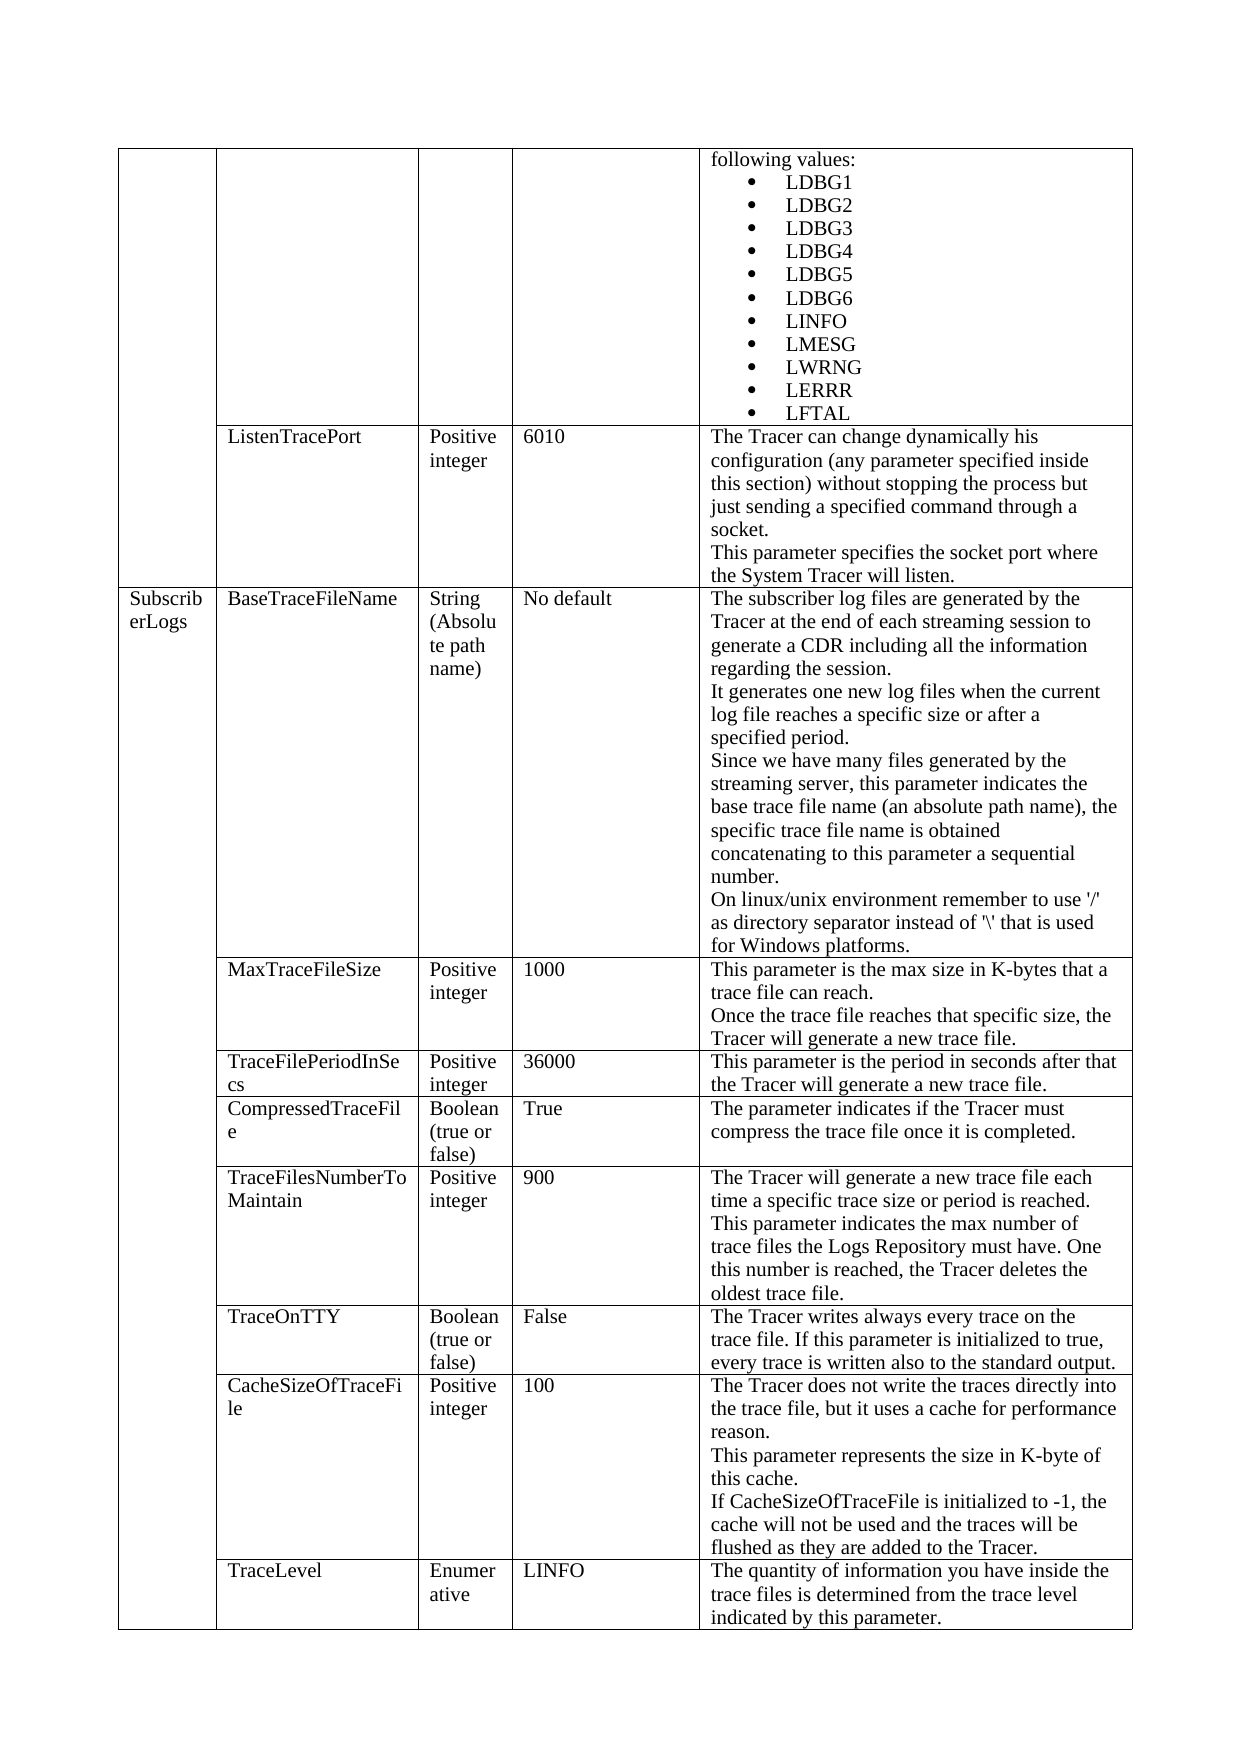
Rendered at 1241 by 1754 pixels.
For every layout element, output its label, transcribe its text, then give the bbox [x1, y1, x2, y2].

table_cell [217, 149, 418, 425]
table_cell Boolean (true or false) [419, 1097, 512, 1166]
table_header No default [513, 588, 699, 957]
table_header String (Absolute path name) [419, 588, 512, 957]
table_cell Enumerative [419, 1560, 512, 1629]
table_cell False [513, 1306, 699, 1374]
table_cell The parameter indicates if the Tracer must compress the trace file once it is completed. [700, 1097, 1132, 1166]
table_cell TraceFilePeriodInSecs [217, 1051, 418, 1096]
table_cell TraceFilesNumberToMaintain [217, 1167, 418, 1304]
table_header The subscriber log files are generated by the Tracer at the end of each streaming session to generate a CDR including all the information regarding the session. It generates one new log files when the current log file reaches a specific size or after a specified period. Since we have many files generated by the streaming server, this parameter indicates the base trace file name (an absolute path name), the specific trace file name is obtained concatenating to this parameter a sequential number. On linux/unix environment remember to use '/' as directory separator instead of '\' that is used for Windows platforms. [700, 588, 1132, 957]
table_cell 36000 [513, 1051, 699, 1096]
table_cell The Tracer does not write the traces directly into the trace file, but it uses a cache for performance reason. This parameter represents the size in K-byte of this cache. If CacheSizeOfTraceFile is initialized to -1, the cache will not be used and the traces will be flushed as they are added to the Tracer. [700, 1375, 1132, 1559]
table_cell The Tracer writes always every trace on the trace file. If this parameter is initialized to true, every trace is written also to the standard output. [700, 1306, 1132, 1374]
table_cell Positive integer [419, 1167, 512, 1304]
table_cell [513, 149, 699, 425]
table_cell 1000 [513, 958, 699, 1050]
table_cell The quantity of information you have inside the trace files is determined from the trace level indicated by this parameter. [700, 1560, 1132, 1629]
table_cell LINFO [513, 1560, 699, 1629]
table_header BaseTraceFileName [217, 588, 418, 957]
table_cell True [513, 1097, 699, 1166]
table_cell TraceOnTTY [217, 1306, 418, 1374]
table_cell Positive integer [419, 1375, 512, 1559]
table_cell 900 [513, 1167, 699, 1304]
table_cell MaxTraceFileSize [217, 958, 418, 1050]
table_cell The Tracer can change dynamically his configuration (any parameter specified inside this section) without stopping the process but just sending a specified command through a socket. This parameter specifies the socket port where the System Tracer will listen. [700, 426, 1132, 587]
table_cell [419, 149, 512, 425]
table_cell The Tracer will generate a new trace file each time a specific trace size or period is reached. This parameter indicates the max number of trace files the Logs Repository must have. One this number is reached, the Tracer deletes the oldest trace file. [700, 1167, 1132, 1304]
table_cell TraceLevel [217, 1560, 418, 1629]
table_cell CacheSizeOfTraceFile [217, 1375, 418, 1559]
table_cell SubscriberLogs [119, 588, 216, 1629]
table_cell ListenTracePort [217, 426, 418, 587]
table_cell Boolean (true or false) [419, 1306, 512, 1374]
table_cell This parameter is the period in seconds after that the Tracer will generate a new trace file. [700, 1051, 1132, 1096]
table_cell 6010 [513, 426, 699, 587]
table_cell The quantity of information you have inside the trace files is determined from the trace level indicated by this parameter. The trace level can be initialized to one of the following values: LDBG1 LDBG2 LDBG3 LDBG4 LDBG5 LDBG6 LINFO LMESG LWRNG LERRR LFTAL [700, 149, 1132, 425]
table_cell Positive integer [419, 426, 512, 587]
table_cell CompressedTraceFile [217, 1097, 418, 1166]
table_cell [119, 149, 216, 587]
table_cell 100 [513, 1375, 699, 1559]
table_cell This parameter is the max size in K-bytes that a trace file can reach. Once the trace file reaches that specific size, the Tracer will generate a new trace file. [700, 958, 1132, 1050]
table_cell Positive integer [419, 1051, 512, 1096]
table_cell Positive integer [419, 958, 512, 1050]
